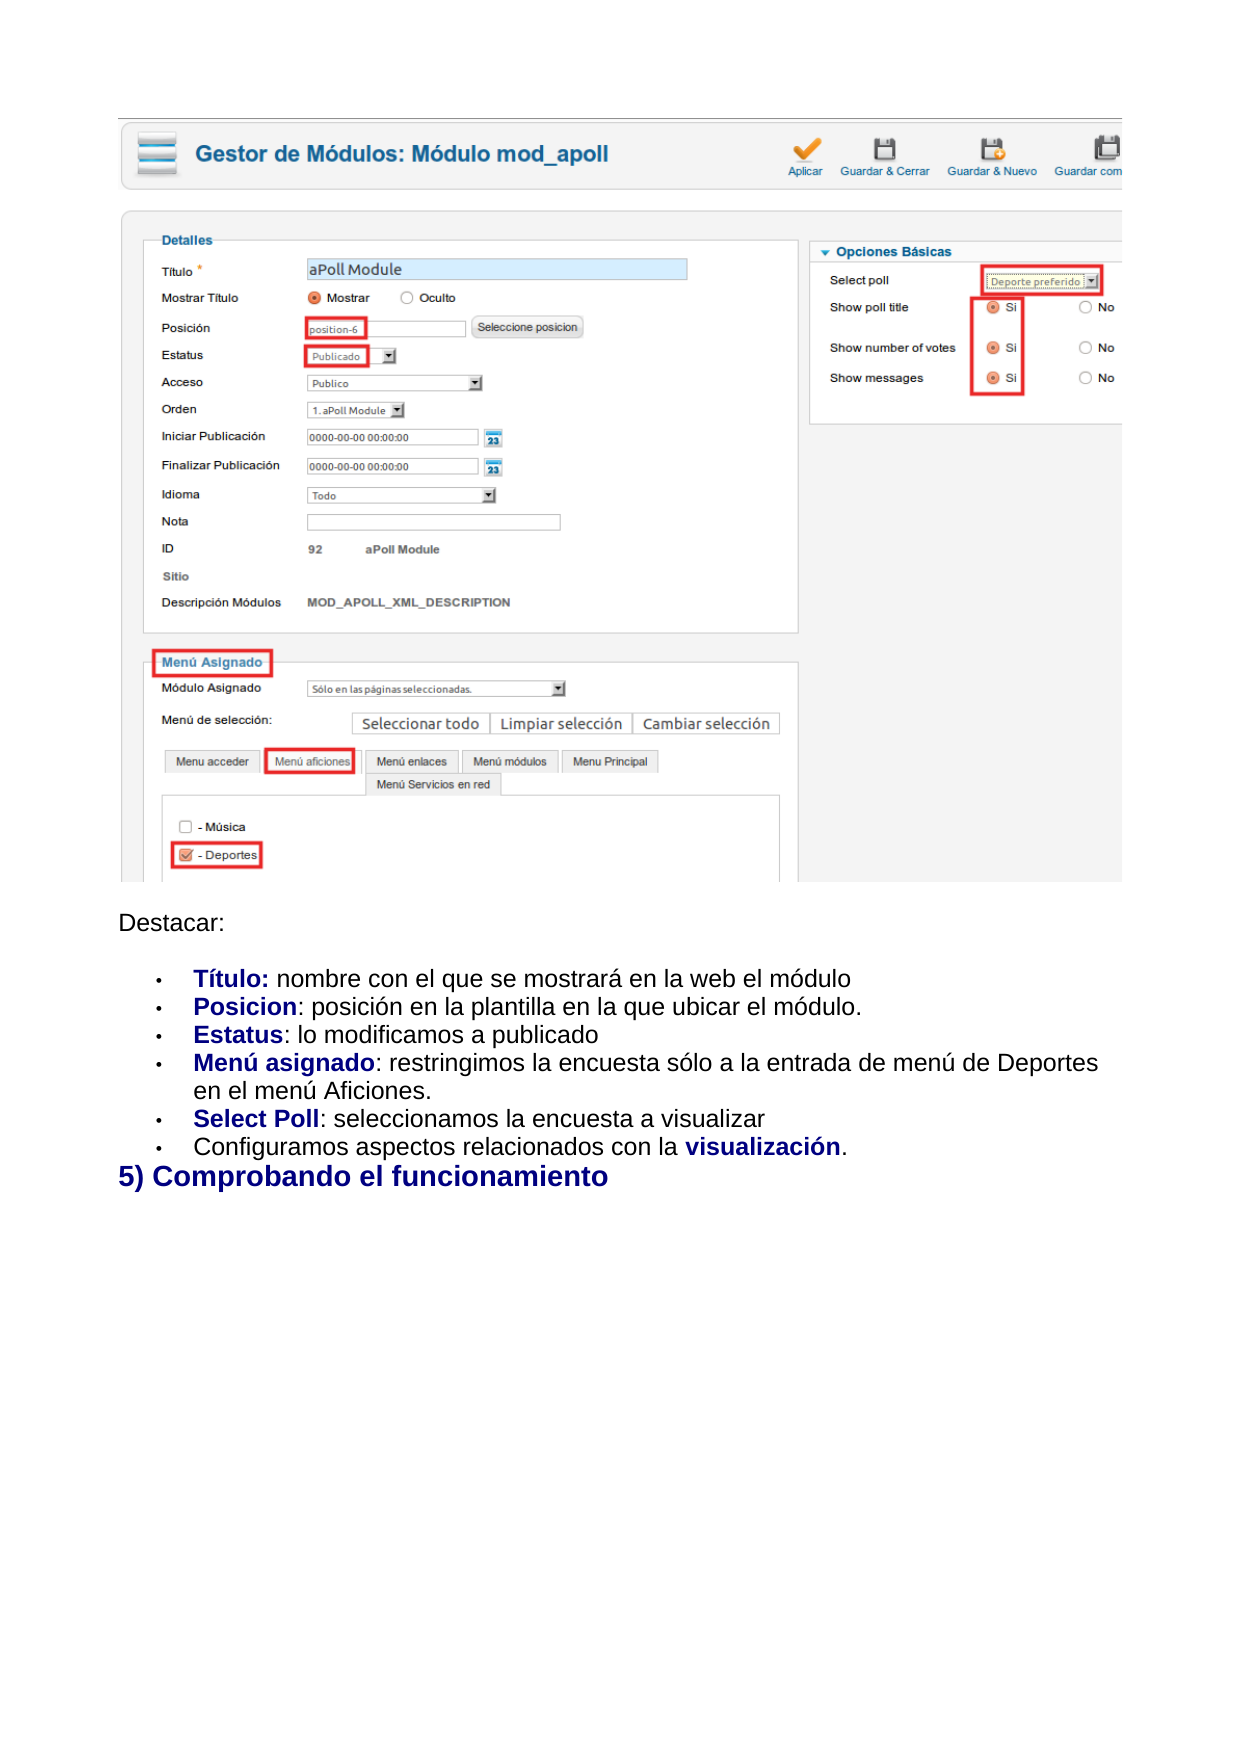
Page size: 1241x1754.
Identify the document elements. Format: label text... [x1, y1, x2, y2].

list Posicion: posición en la plantilla en la que ubicar el módulo. [156, 993, 1122, 1021]
text Destacar: [118, 909, 1122, 937]
list Select Poll: seleccionamos la encuesta a visualizar [156, 1104, 1122, 1132]
picture [118, 118, 1123, 882]
list Título: nombre con el que se mostrará en la web el módulo [156, 965, 1122, 993]
list Estatus: lo modificamos a publicado [156, 1021, 1122, 1049]
subtitle 5) Comprobando el funcionamiento [118, 1160, 1122, 1193]
list Menú asignado: restringimos la encuesta sólo a la entrada de menú de Deportes en el menú Aficiones. [156, 1049, 1122, 1104]
list Configuramos aspectos relacionados con la visualización. [156, 1132, 1122, 1160]
